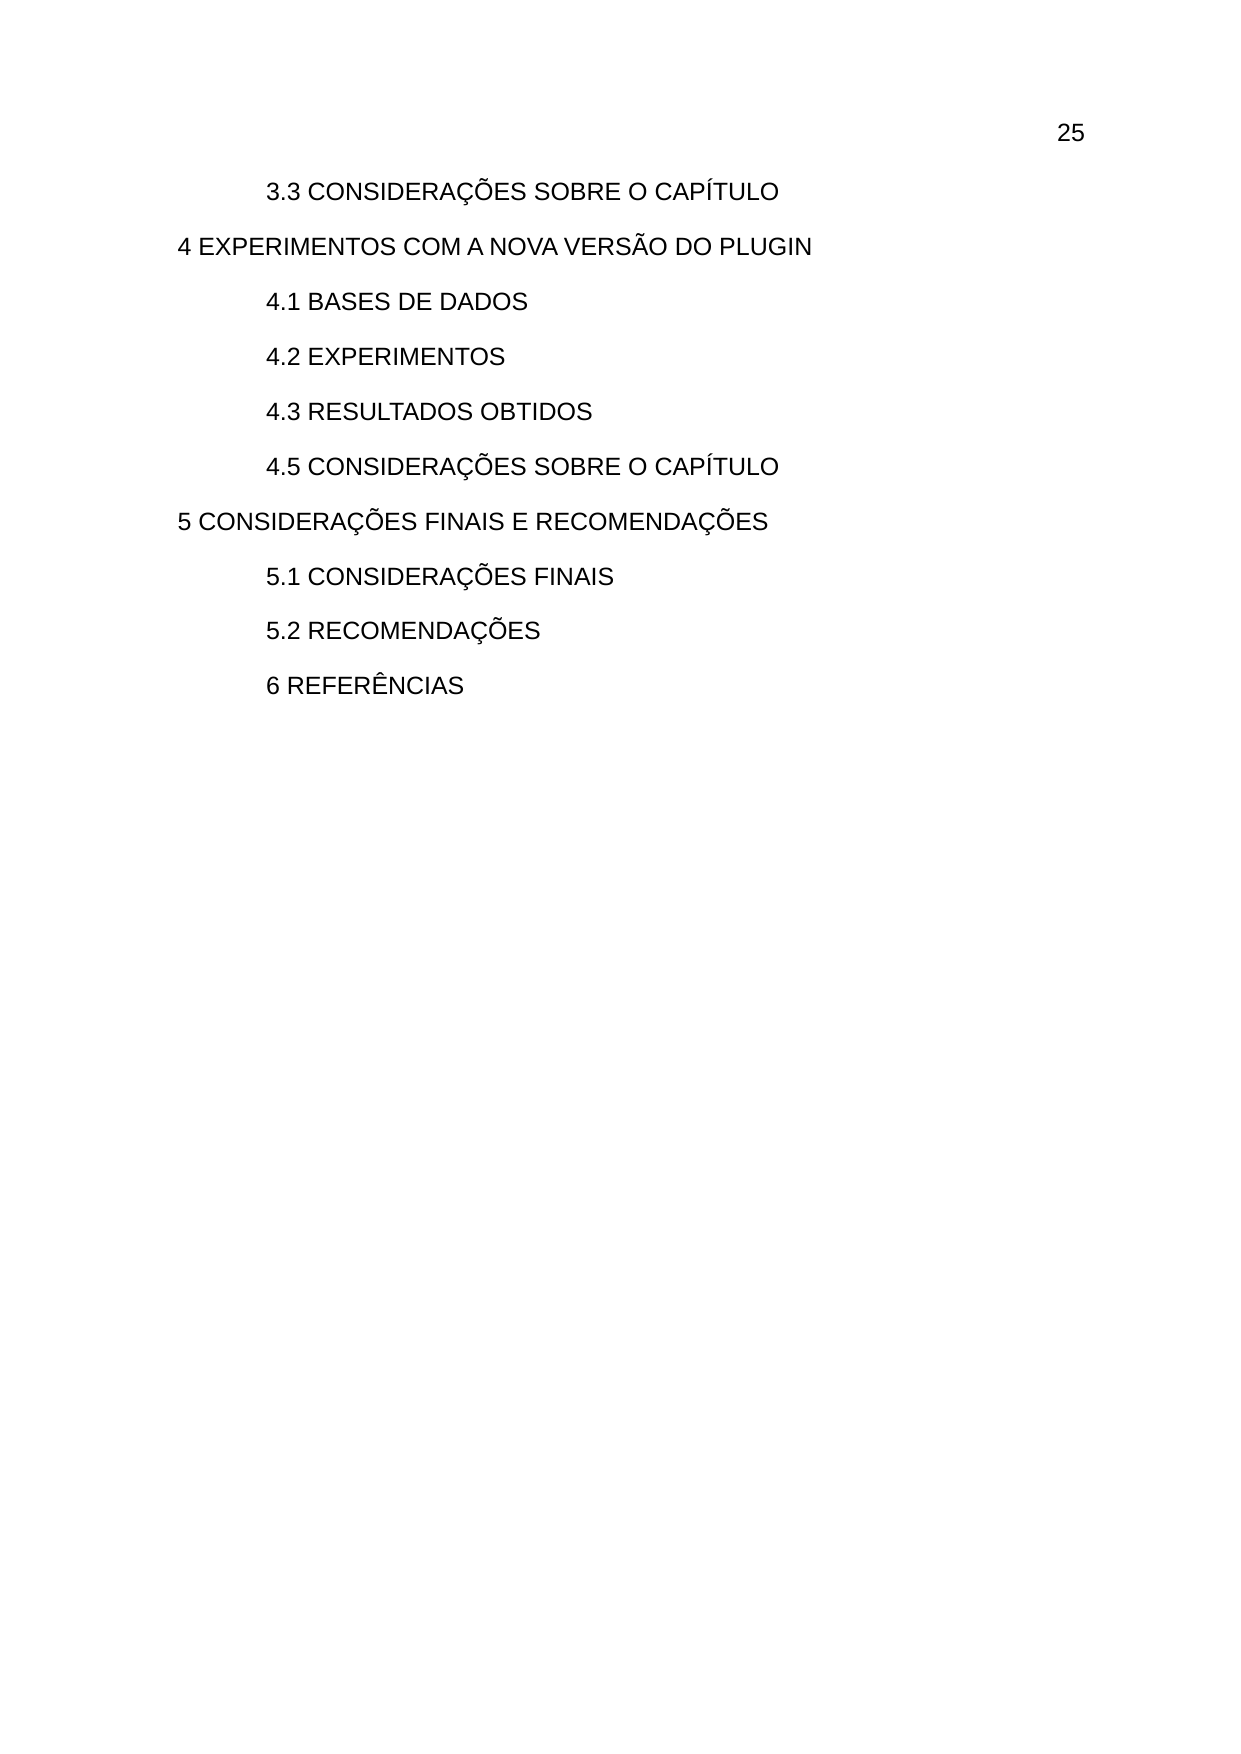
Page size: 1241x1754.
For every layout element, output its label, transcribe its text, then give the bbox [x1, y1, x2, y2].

text 3.3 CONSIDERAÇÕES SOBRE O CAPÍTULO [177, 177, 1122, 206]
text 5.2 RECOMENDAÇÕES [177, 616, 1122, 645]
text 5 CONSIDERAÇÕES FINAIS E RECOMENDAÇÕES [177, 507, 1122, 535]
text 4.5 CONSIDERAÇÕES SOBRE O CAPÍTULO [177, 452, 1122, 480]
text 4.3 RESULTADOS OBTIDOS [177, 397, 1122, 426]
text 4.1 BASES DE DADOS [177, 287, 1122, 316]
text 6 REFERÊNCIAS [177, 671, 1122, 700]
text 4 EXPERIMENTOS COM A NOVA VERSÃO DO PLUGIN [177, 232, 1122, 261]
text 5.1 CONSIDERAÇÕES FINAIS [177, 561, 1122, 590]
text 4.2 EXPERIMENTOS [177, 342, 1122, 371]
